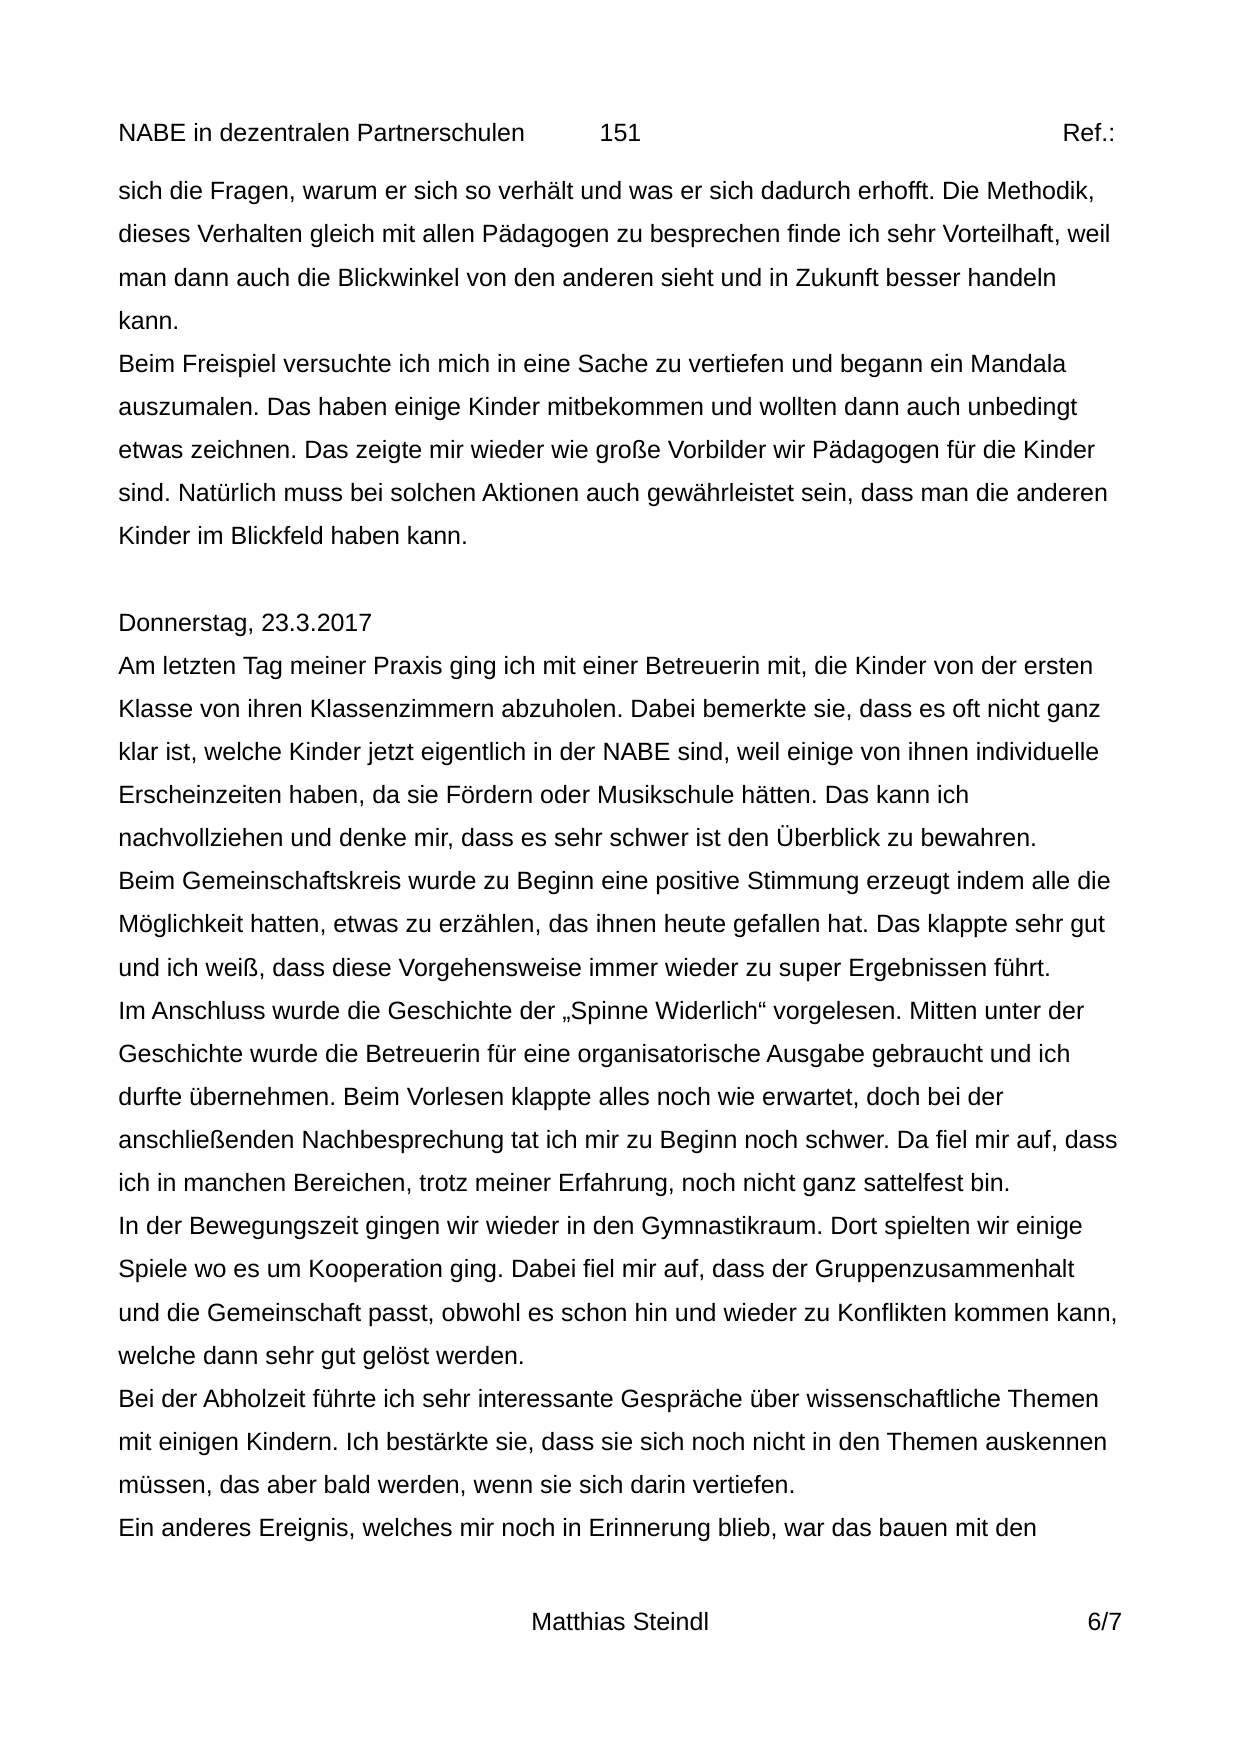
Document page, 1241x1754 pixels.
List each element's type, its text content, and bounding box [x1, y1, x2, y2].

text Donnerstag, 23.3.2017 [118, 608, 1122, 636]
text sich die Fragen, warum er sich so verhält und was er sich dadurch erhofft. Die Methodik, dieses Verhalten gleich mit allen Pädagogen zu besprechen finde ich sehr Vorteilhaft, weil man dann auch die Blickwinkel von den anderen sieht und in Zukunft besser handeln kann. [118, 176, 1122, 334]
text Am letzten Tag meiner Praxis ging ich mit einer Betreuerin mit, die Kinder von der ersten Klasse von ihren Klassenzimmern abzuholen. Dabei bemerkte sie, dass es oft nicht ganz klar ist, welche Kinder jetzt eigentlich in der NABE sind, weil einige von ihnen individuelle Erscheinzeiten haben, da sie Fördern oder Musikschule hätten. Das kann ich nachvollziehen und denke mir, dass es sehr schwer ist den Überblick zu bewahren. [118, 651, 1122, 852]
text Beim Freispiel versuchte ich mich in eine Sache zu vertiefen und begann ein Mandala auszumalen. Das haben einige Kinder mitbekommen und wollten dann auch unbedingt etwas zeichnen. Das zeigte mir wieder wie große Vorbilder wir Pädagogen für die Kinder sind. Natürlich muss bei solchen Aktionen auch gewährleistet sein, dass man die anderen Kinder im Blickfeld haben kann. [118, 349, 1122, 550]
text Im Anschluss wurde die Geschichte der „Spinne Widerlich“ vorgelesen. Mitten unter der Geschichte wurde die Betreuerin für eine organisatorische Ausgabe gebraucht und ich durfte übernehmen. Beim Vorlesen klappte alles noch wie erwartet, doch bei der anschließenden Nachbesprechung tat ich mir zu Beginn noch schwer. Da fiel mir auf, dass ich in manchen Bereichen, trotz meiner Erfahrung, noch nicht ganz sattelfest bin. [118, 996, 1122, 1197]
text Ein anderes Ereignis, welches mir noch in Erinnerung blieb, war das bauen mit den [118, 1513, 1122, 1542]
text Bei der Abholzeit führte ich sehr interessante Gespräche über wissenschaftliche Themen mit einigen Kindern. Ich bestärkte sie, dass sie sich noch nicht in den Themen auskennen müssen, das aber bald werden, wenn sie sich darin vertiefen. [118, 1384, 1122, 1499]
text In der Bewegungszeit gingen wir wieder in den Gymnastikraum. Dort spielten wir einige Spiele wo es um Kooperation ging. Dabei fiel mir auf, dass der Gruppenzusammenhalt und die Gemeinschaft passt, obwohl es schon hin und wieder zu Konflikten kommen kann, welche dann sehr gut gelöst werden. [118, 1211, 1122, 1369]
text Beim Gemeinschaftskreis wurde zu Beginn eine positive Stimmung erzeugt indem alle die Möglichkeit hatten, etwas zu erzählen, das ihnen heute gefallen hat. Das klappte sehr gut und ich weiß, dass diese Vorgehensweise immer wieder zu super Ergebnissen führt. [118, 866, 1122, 981]
